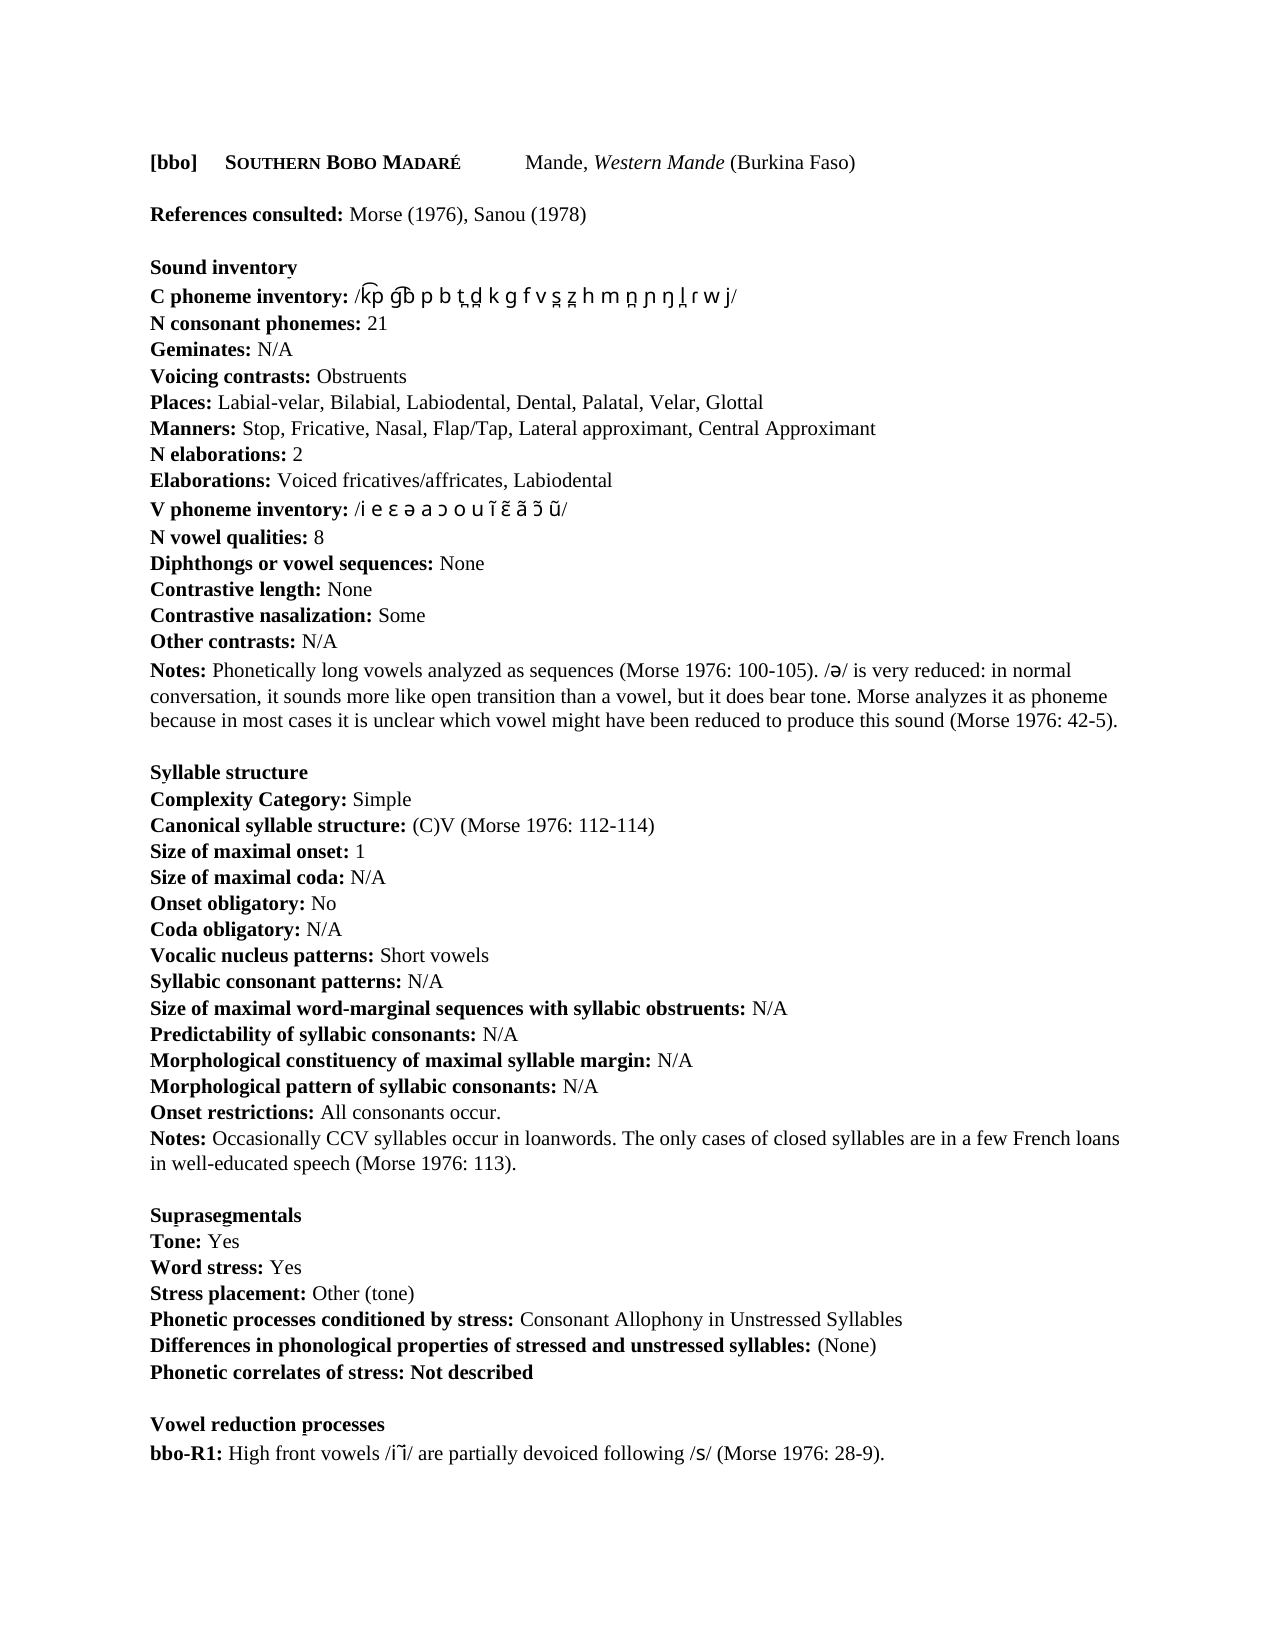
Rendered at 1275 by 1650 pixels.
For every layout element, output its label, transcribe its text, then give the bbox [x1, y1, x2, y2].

text Syllable structure [150, 760, 1125, 784]
text Onset restrictions: All consonants occur. [150, 1100, 1125, 1124]
text N elaborations: 2 [150, 442, 1125, 466]
text Onset obligatory: No [150, 891, 1125, 915]
text Phonetic processes conditioned by stress: Consonant Allophony in Unstressed Syllables [150, 1307, 1125, 1331]
text Places: Labial-velar, Bilabial, Labiodental, Dental, Palatal, Velar, Glottal [150, 390, 1125, 414]
text Stress placement: Other (tone) [150, 1281, 1125, 1305]
text N vowel qualities: 8 [150, 525, 1125, 549]
text Voicing contrasts: Obstruents [150, 363, 1125, 388]
text References consulted: Morse (1976), Sanou (1978) [150, 202, 1125, 226]
text Phonetic correlates of stress: Not described [150, 1359, 1125, 1384]
text Canonical syllable structure: (C)V (Morse 1976: 112-114) [150, 813, 1125, 837]
text Notes: Occasionally CCV syllables occur in loanwords. The only cases of closed syllables are in a few French loans in well-educated speech (Morse 1976: 113). [150, 1126, 1125, 1174]
text N consonant phonemes: 21 [150, 311, 1125, 335]
text Coda obligatory: N/A [150, 917, 1125, 941]
text Contrastive length: None [150, 577, 1125, 601]
text Morphological pattern of syllabic consonants: N/A [150, 1074, 1125, 1098]
text Manners: Stop, Fricative, Nasal, Flap/Tap, Lateral approximant, Central Approximant [150, 416, 1125, 440]
text [bbo] Southern Bobo Madaré Mande, Western Mande (Burkina Faso) [150, 150, 1125, 174]
text Diphthongs or vowel sequences: None [150, 551, 1125, 575]
text Suprasegmentals [150, 1203, 1125, 1227]
text Complexity Category: Simple [150, 786, 1125, 811]
text Size of maximal onset: 1 [150, 839, 1125, 863]
text Geminates: N/A [150, 337, 1125, 361]
text Size of maximal word-marginal sequences with syllabic obstruents: N/A [150, 996, 1125, 1020]
text Vowel reduction processes [150, 1412, 1125, 1436]
text Contrastive nasalization: Some [150, 603, 1125, 627]
text Word stress: Yes [150, 1255, 1125, 1279]
text Size of maximal coda: N/A [150, 865, 1125, 889]
text Syllabic consonant patterns: N/A [150, 969, 1125, 993]
text Predictability of syllabic consonants: N/A [150, 1022, 1125, 1046]
text Other contrasts: N/A [150, 629, 1125, 653]
text bbo-R1: High front vowels /i ĩ/ are partially devoiced following /s/ (Morse 1976: 28-9). [150, 1438, 1125, 1466]
text Morphological constituency of maximal syllable margin: N/A [150, 1048, 1125, 1072]
text Notes: Phonetically long vowels analyzed as sequences (Morse 1976: 100-105). /ə/ is very reduced: in normal conversation, it sounds more like open transition than a vowel, but it does bear tone. Morse analyzes it as phoneme because in most cases it is unclear which vowel might have been reduced to produce this sound (Morse 1976: 42-5). [150, 656, 1125, 732]
text C phoneme inventory: /k͡p ɡ͡b p b t̪ d̪ k ɡ f v s̪ z̪ h m n̪ ɲ ŋ l̪ ɾ w j/ [150, 281, 1125, 309]
text Sound inventory [150, 254, 1125, 279]
text V phoneme inventory: /i e ɛ ə a ɔ o u ĩ ɛ̃ ã ɔ̃ ũ/ [150, 494, 1125, 523]
text Elaborations: Voiced fricatives/affricates, Labiodental [150, 468, 1125, 492]
text Vocalic nucleus patterns: Short vowels [150, 943, 1125, 967]
text Tone: Yes [150, 1229, 1125, 1253]
text Differences in phonological properties of stressed and unstressed syllables: (None) [150, 1333, 1125, 1357]
